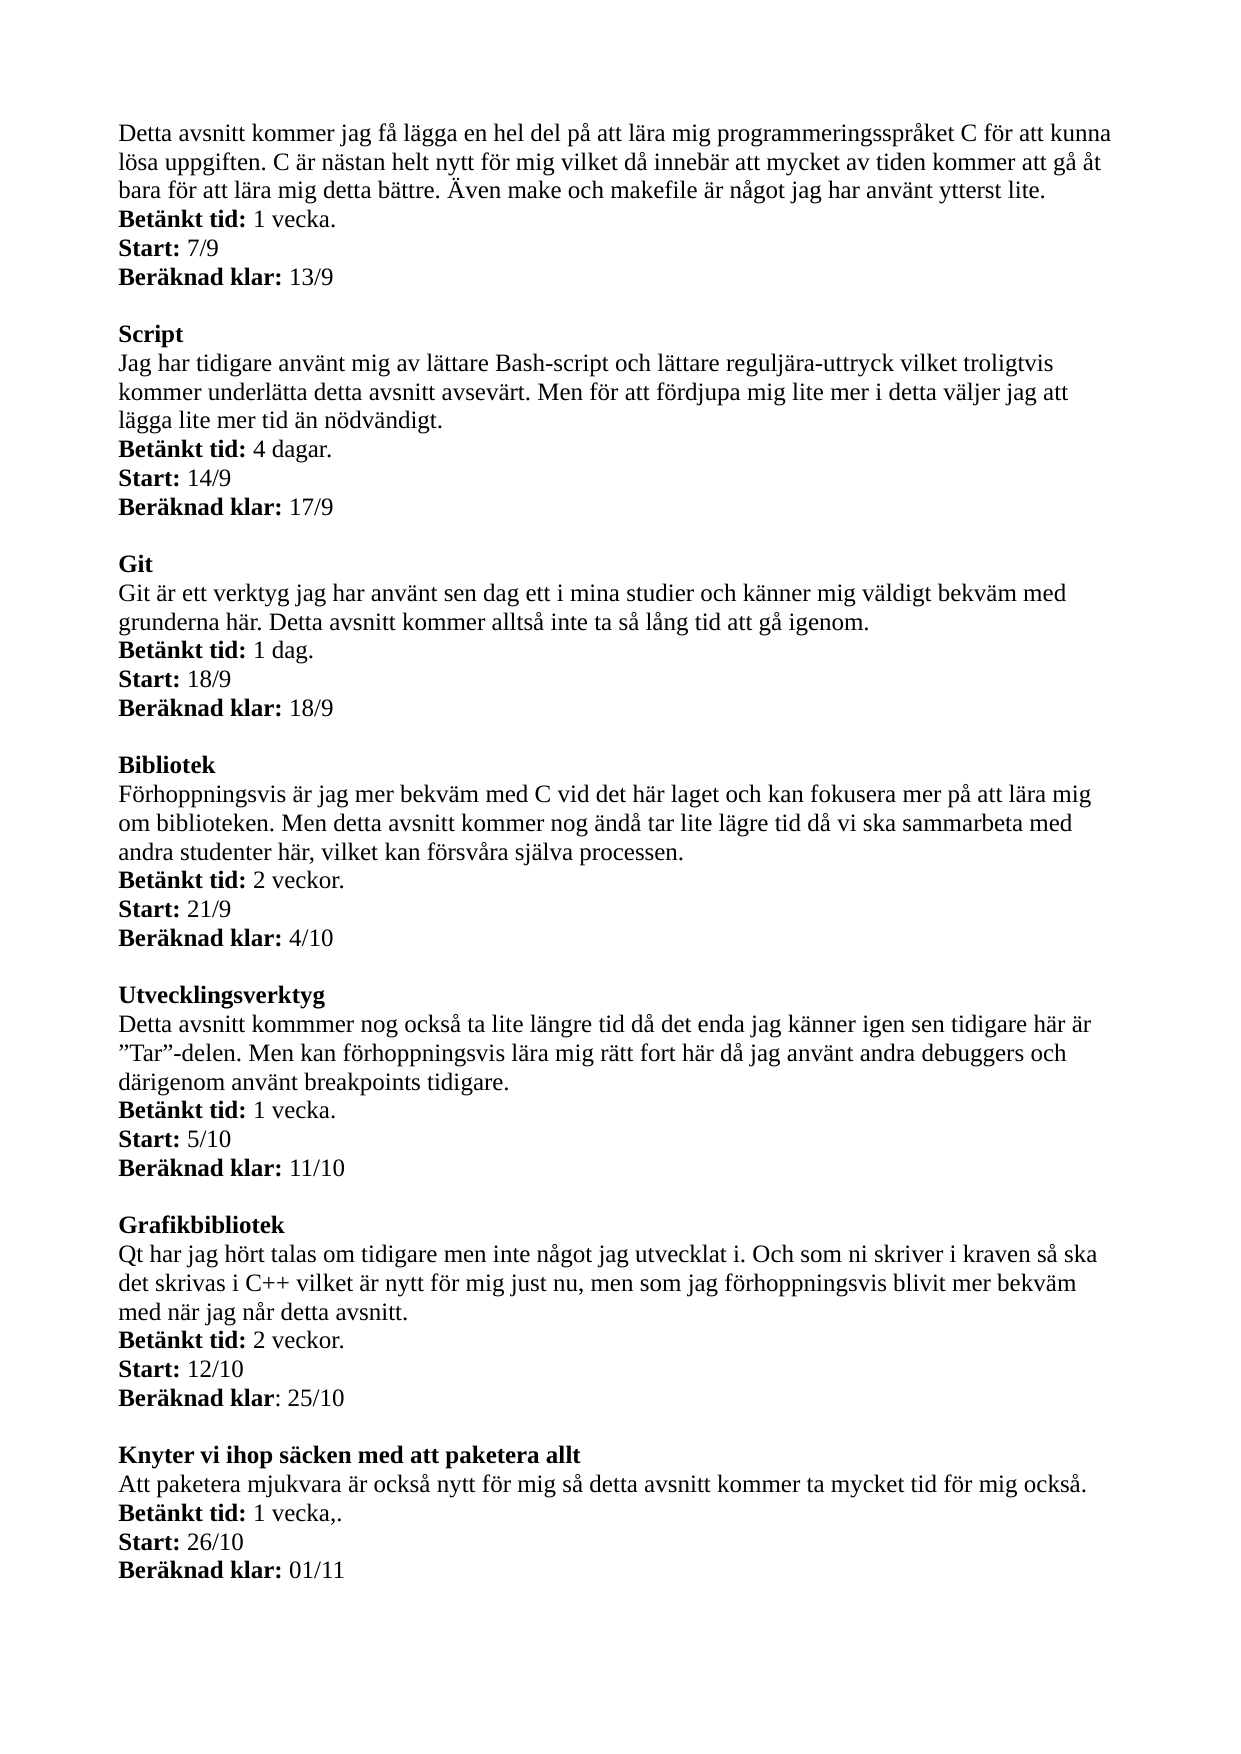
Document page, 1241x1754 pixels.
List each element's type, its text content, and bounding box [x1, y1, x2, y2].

text Start: 21/9 [118, 894, 1122, 923]
text Beräknad klar: 4/10 [118, 923, 1122, 952]
text Start: 12/10 [118, 1354, 1122, 1383]
text Start: 26/10 [118, 1527, 1122, 1556]
text Script [118, 319, 1122, 348]
text Att paketera mjukvara är också nytt för mig så detta avsnitt kommer ta mycket tid för mig också. [118, 1469, 1122, 1498]
text Utvecklingsverktyg [118, 981, 1122, 1009]
text Betänkt tid: 1 vecka. [118, 1096, 1122, 1124]
text Start: 7/9 [118, 233, 1122, 262]
text Beräknad klar: 01/11 [118, 1556, 1122, 1584]
text Knyter vi ihop säcken med att paketera allt [118, 1441, 1122, 1469]
text Betänkt tid: 1 vecka,. [118, 1498, 1122, 1527]
text Beräknad klar: 13/9 [118, 262, 1122, 291]
text Betänkt tid: 2 veckor. [118, 1326, 1122, 1354]
text Detta avsnitt kommmer nog också ta lite längre tid då det enda jag känner igen sen tidigare här är ”Tar”-delen. Men kan förhoppningsvis lära mig rätt fort här då jag använt andra debuggers och därigenom använt breakpoints tidigare. [118, 1009, 1122, 1096]
text Grafikbibliotek [118, 1211, 1122, 1239]
text Betänkt tid: 2 veckor. [118, 866, 1122, 894]
text Beräknad klar: 11/10 [118, 1153, 1122, 1182]
text Betänkt tid: 1 dag. [118, 636, 1122, 664]
text Beräknad klar: 17/9 [118, 492, 1122, 521]
text Betänkt tid: 1 vecka. [118, 204, 1122, 233]
text Git är ett verktyg jag har använt sen dag ett i mina studier och känner mig väldigt bekväm med grunderna här. Detta avsnitt kommer alltså inte ta så lång tid att gå igenom. [118, 578, 1122, 636]
text Detta avsnitt kommer jag få lägga en hel del på att lära mig programmeringsspråket C för att kunna lösa uppgiften. C är nästan helt nytt för mig vilket då innebär att mycket av tiden kommer att gå åt bara för att lära mig detta bättre. Även make och makefile är något jag har använt ytterst lite. [118, 118, 1122, 204]
text Betänkt tid: 4 dagar. [118, 434, 1122, 463]
text Jag har tidigare använt mig av lättare Bash-script och lättare reguljära-uttryck vilket troligtvis kommer underlätta detta avsnitt avsevärt. Men för att fördjupa mig lite mer i detta väljer jag att lägga lite mer tid än nödvändigt. [118, 348, 1122, 434]
text Beräknad klar: 18/9 [118, 693, 1122, 722]
text Start: 14/9 [118, 463, 1122, 492]
text Bibliotek [118, 751, 1122, 779]
text Förhoppningsvis är jag mer bekväm med C vid det här laget och kan fokusera mer på att lära mig om biblioteken. Men detta avsnitt kommer nog ändå tar lite lägre tid då vi ska sammarbeta med andra studenter här, vilket kan försvåra själva processen. [118, 779, 1122, 866]
text Start: 18/9 [118, 664, 1122, 693]
text Start: 5/10 [118, 1124, 1122, 1153]
text Qt har jag hört talas om tidigare men inte något jag utvecklat i. Och som ni skriver i kraven så ska det skrivas i C++ vilket är nytt för mig just nu, men som jag förhoppningsvis blivit mer bekväm med när jag når detta avsnitt. [118, 1239, 1122, 1326]
text Beräknad klar: 25/10 [118, 1383, 1122, 1412]
text Git [118, 549, 1122, 578]
